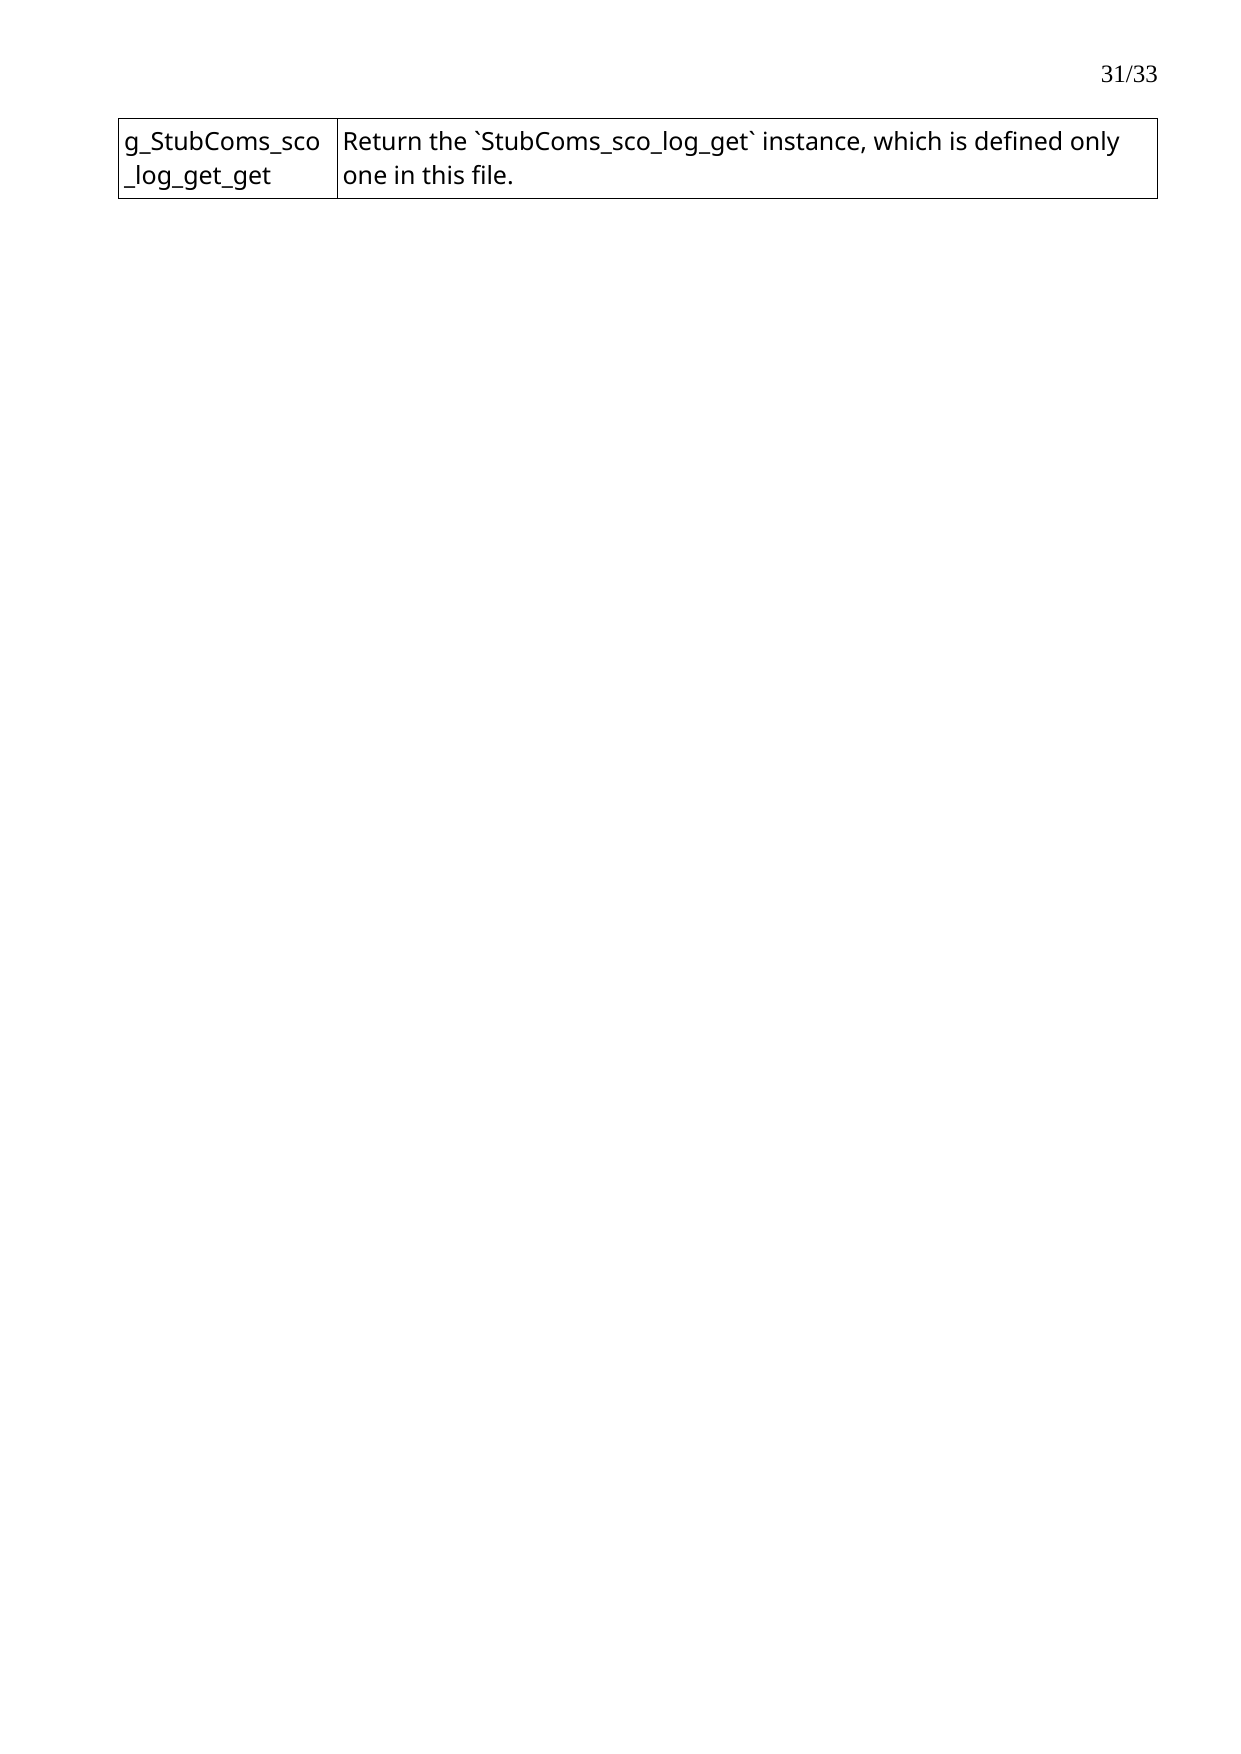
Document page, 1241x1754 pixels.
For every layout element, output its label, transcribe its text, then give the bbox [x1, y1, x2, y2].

table_cell g_StubComs_sco_log_get_get [119, 119, 337, 198]
table_cell Return the `StubComs_sco_log_get` instance, which is defined only one in this file. [338, 119, 1157, 198]
